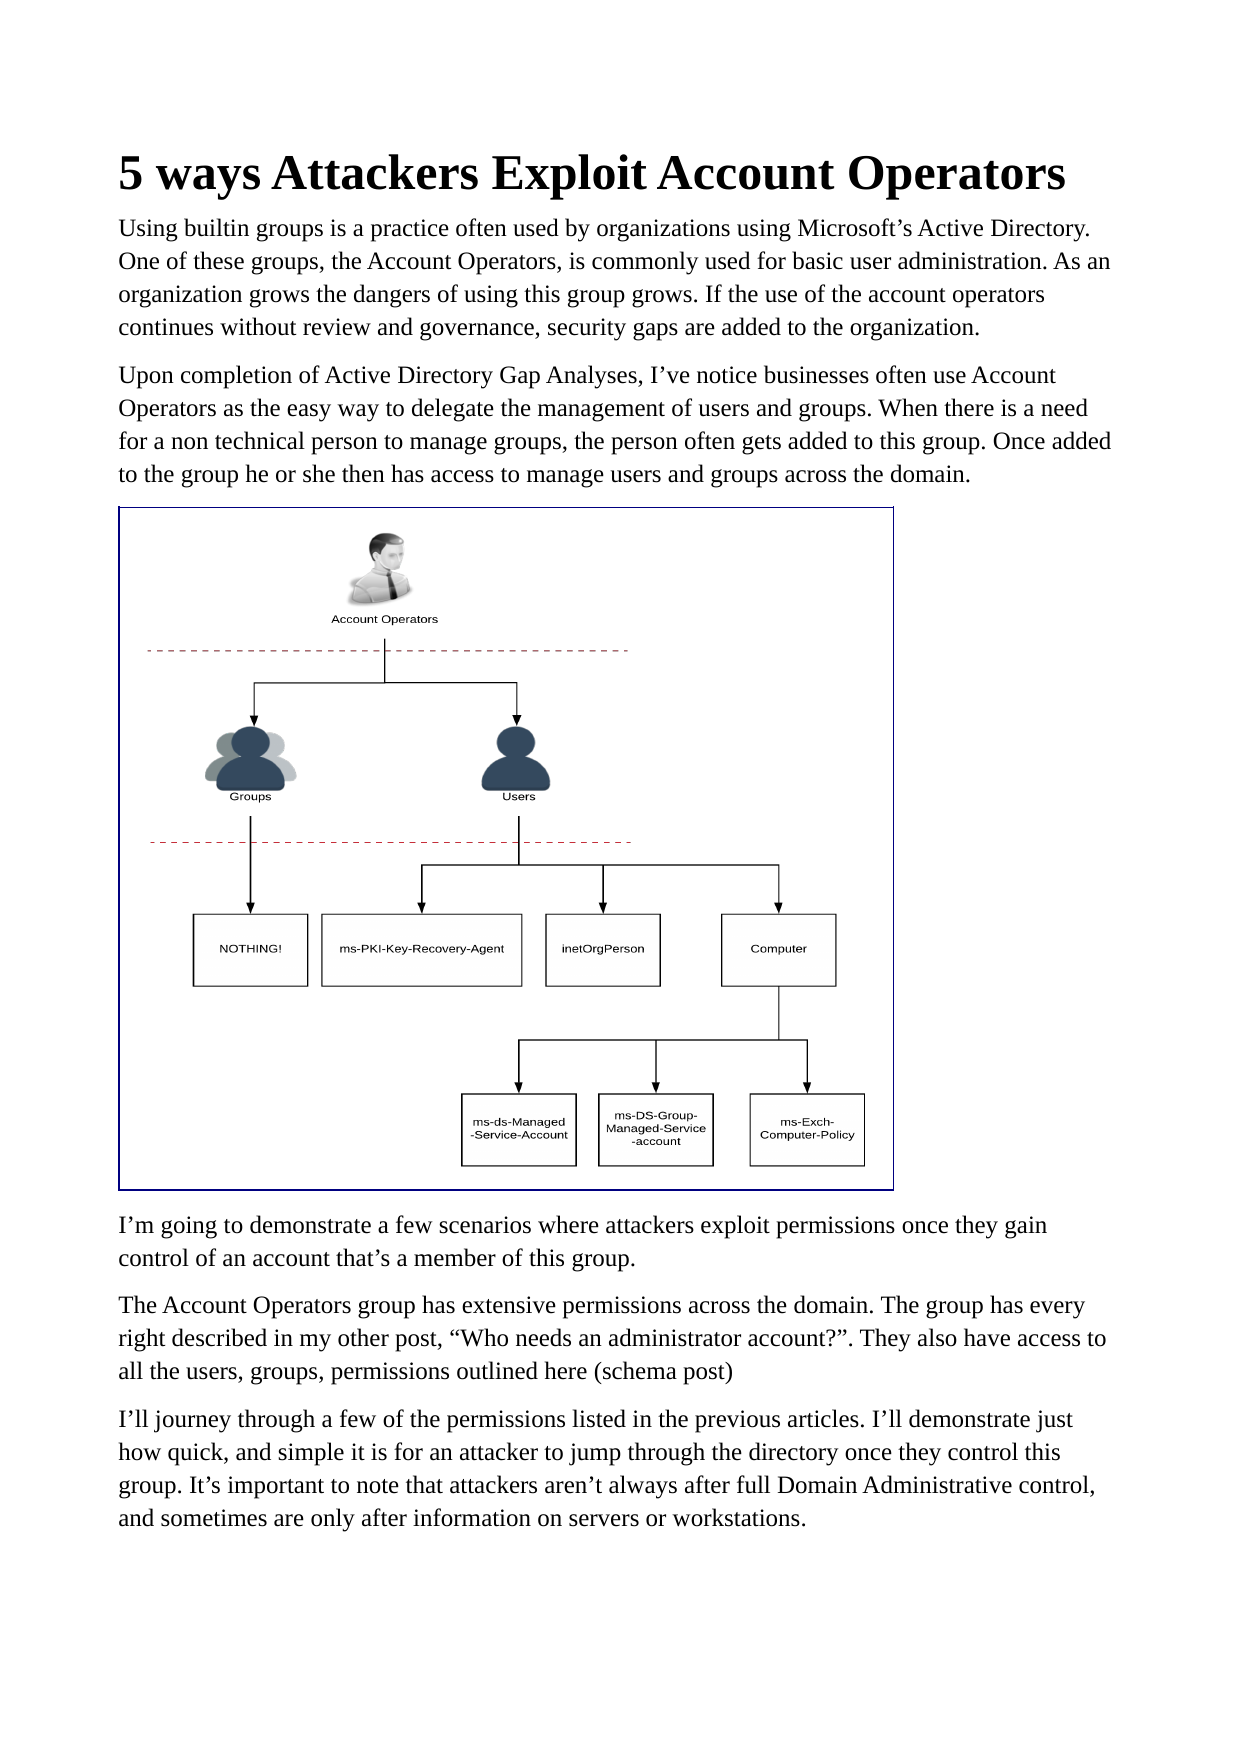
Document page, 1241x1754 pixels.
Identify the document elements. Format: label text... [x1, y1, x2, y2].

text Upon completion of Active Directory Gap Analyses, I’ve notice businesses often use Account Operators as the easy way to delegate the management of users and groups. When there is a need for a non technical person to manage groups, the person often gets added to this group. Once added to the group he or she then has access to manage users and groups across the domain. [118, 360, 1122, 488]
text Using builtin groups is a practice often used by organizations using Microsoft’s Active Directory. One of these groups, the Account Operators, is commonly used for basic user administration. As an organization grows the dangers of using this group grows. If the use of the account operators continues without review and governance, security gaps are added to the organization. [118, 213, 1122, 341]
picture [120, 508, 893, 1189]
subtitle 5 ways Attackers Exploit Account Operators [118, 143, 1122, 201]
text I’m going to demonstrate a few scenarios where attackers exploit permissions once they gain control of an account that’s a member of this group. [118, 1210, 1122, 1272]
text The Account Operators group has extensive permissions across the domain. The group has every right described in my other post, “Who needs an administrator account?”. They also have access to all the users, groups, permissions outlined here (schema post) [118, 1290, 1122, 1385]
text I’ll journey through a few of the permissions listed in the previous articles. I’ll demonstrate just how quick, and simple it is for an attacker to jump through the directory once they control this group. It’s important to note that attackers aren’t always after full Domain Administrative control, and sometimes are only after information on servers or workstations. [118, 1404, 1122, 1532]
